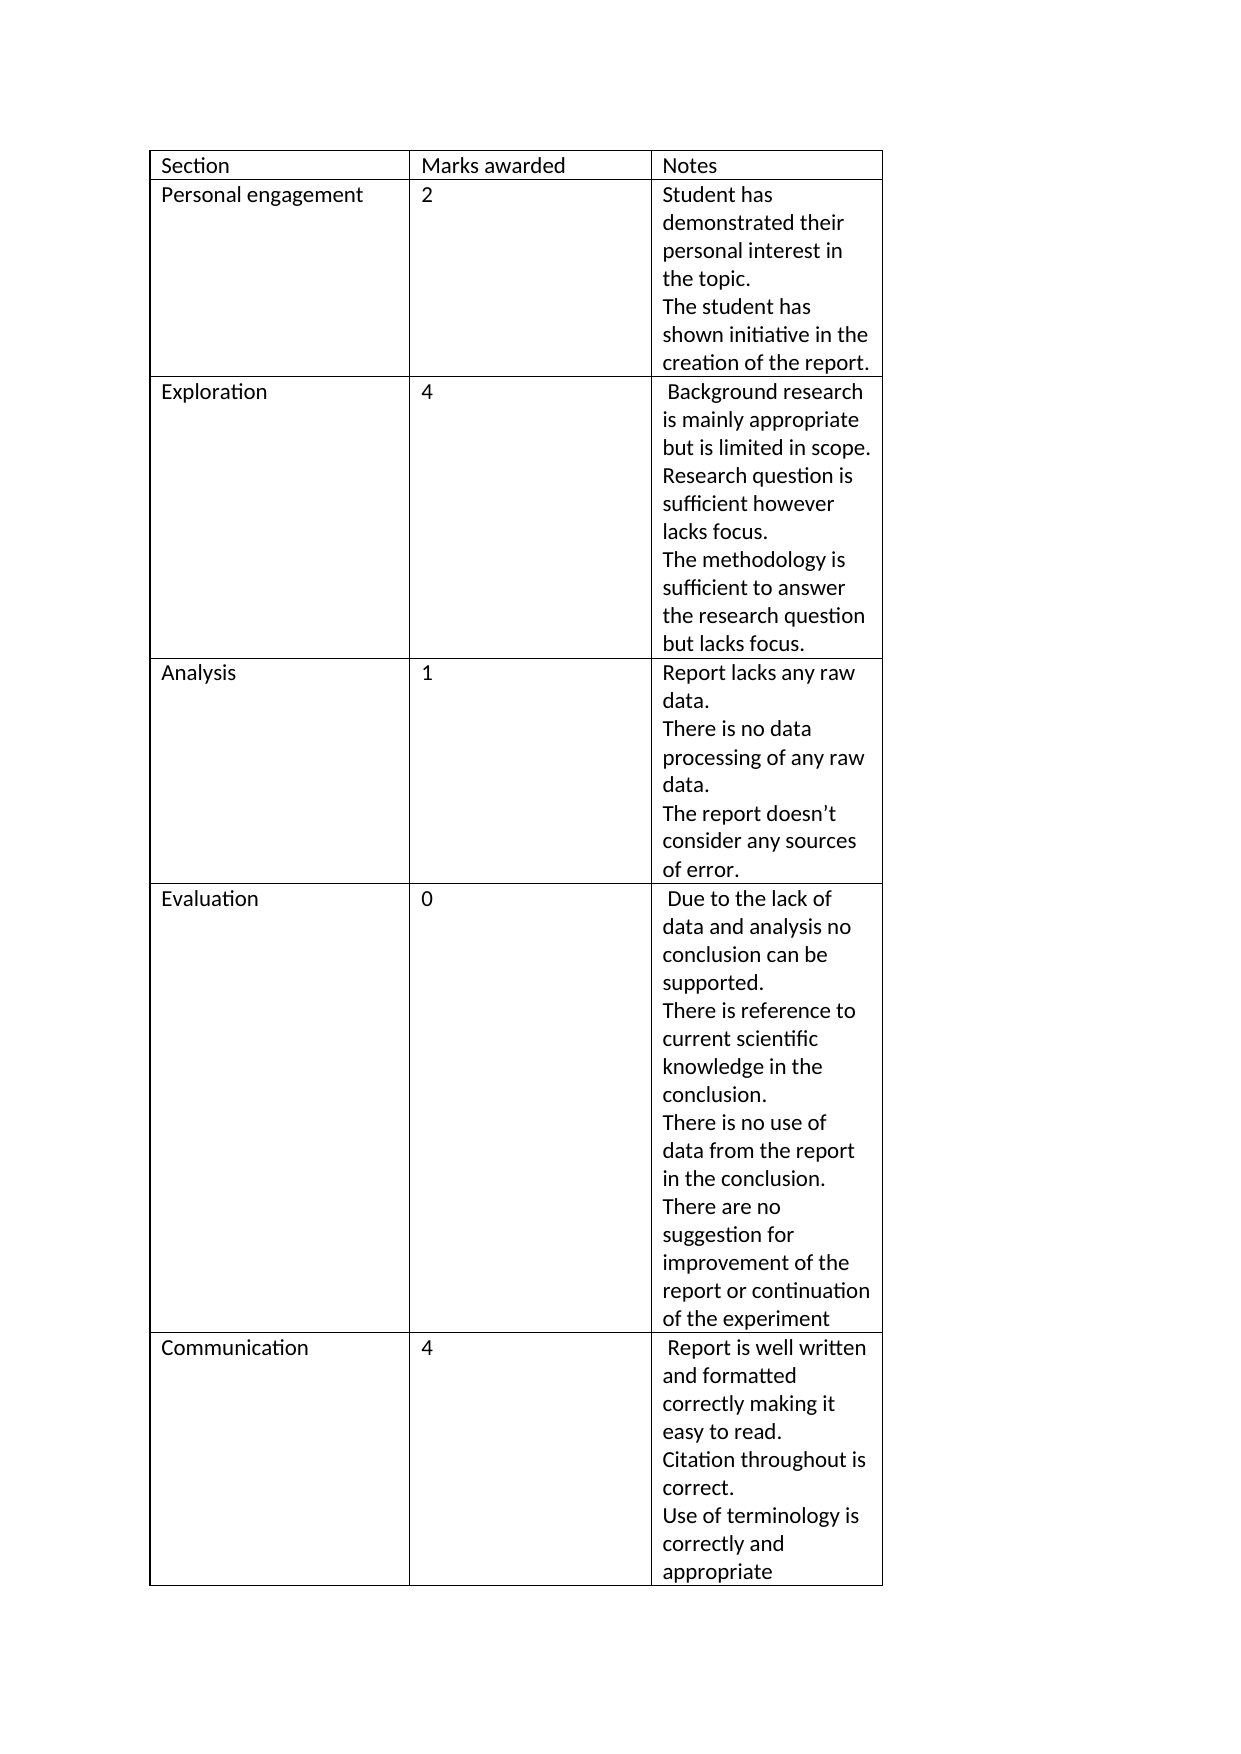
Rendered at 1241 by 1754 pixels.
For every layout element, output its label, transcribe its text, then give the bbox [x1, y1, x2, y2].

table_cell Student has demonstrated their personal interest in the topic. The student has shown initiative in the creation of the report. [652, 180, 882, 376]
table_header Marks awarded [410, 151, 651, 179]
table_cell 0 [410, 884, 651, 1332]
table_cell Report is well written and formatted correctly making it easy to read. Citation throughout is correct. Use of terminology is correctly and appropriate [652, 1333, 882, 1585]
table_cell 4 [410, 1333, 651, 1585]
table_cell Due to the lack of data and analysis no conclusion can be supported. There is reference to current scientific knowledge in the conclusion. There is no use of data from the report in the conclusion. There are no suggestion for improvement of the report or continuation of the experiment [652, 884, 882, 1332]
table_cell Communication [151, 1333, 409, 1585]
table_cell Evaluation [151, 884, 409, 1332]
table_cell Analysis [151, 659, 409, 883]
table_cell Personal engagement [151, 180, 409, 376]
table_cell 1 [410, 659, 651, 883]
table_cell Exploration [151, 377, 409, 657]
table_cell Background research is mainly appropriate but is limited in scope. Research question is sufficient however lacks focus. The methodology is sufficient to answer the research question but lacks focus. [652, 377, 882, 657]
table_header Section [151, 151, 409, 179]
table_cell 2 [410, 180, 651, 376]
table_cell 4 [410, 377, 651, 657]
table_cell Report lacks any raw data. There is no data processing of any raw data. The report doesn’t consider any sources of error. [652, 659, 882, 883]
table_header Notes [652, 151, 882, 179]
